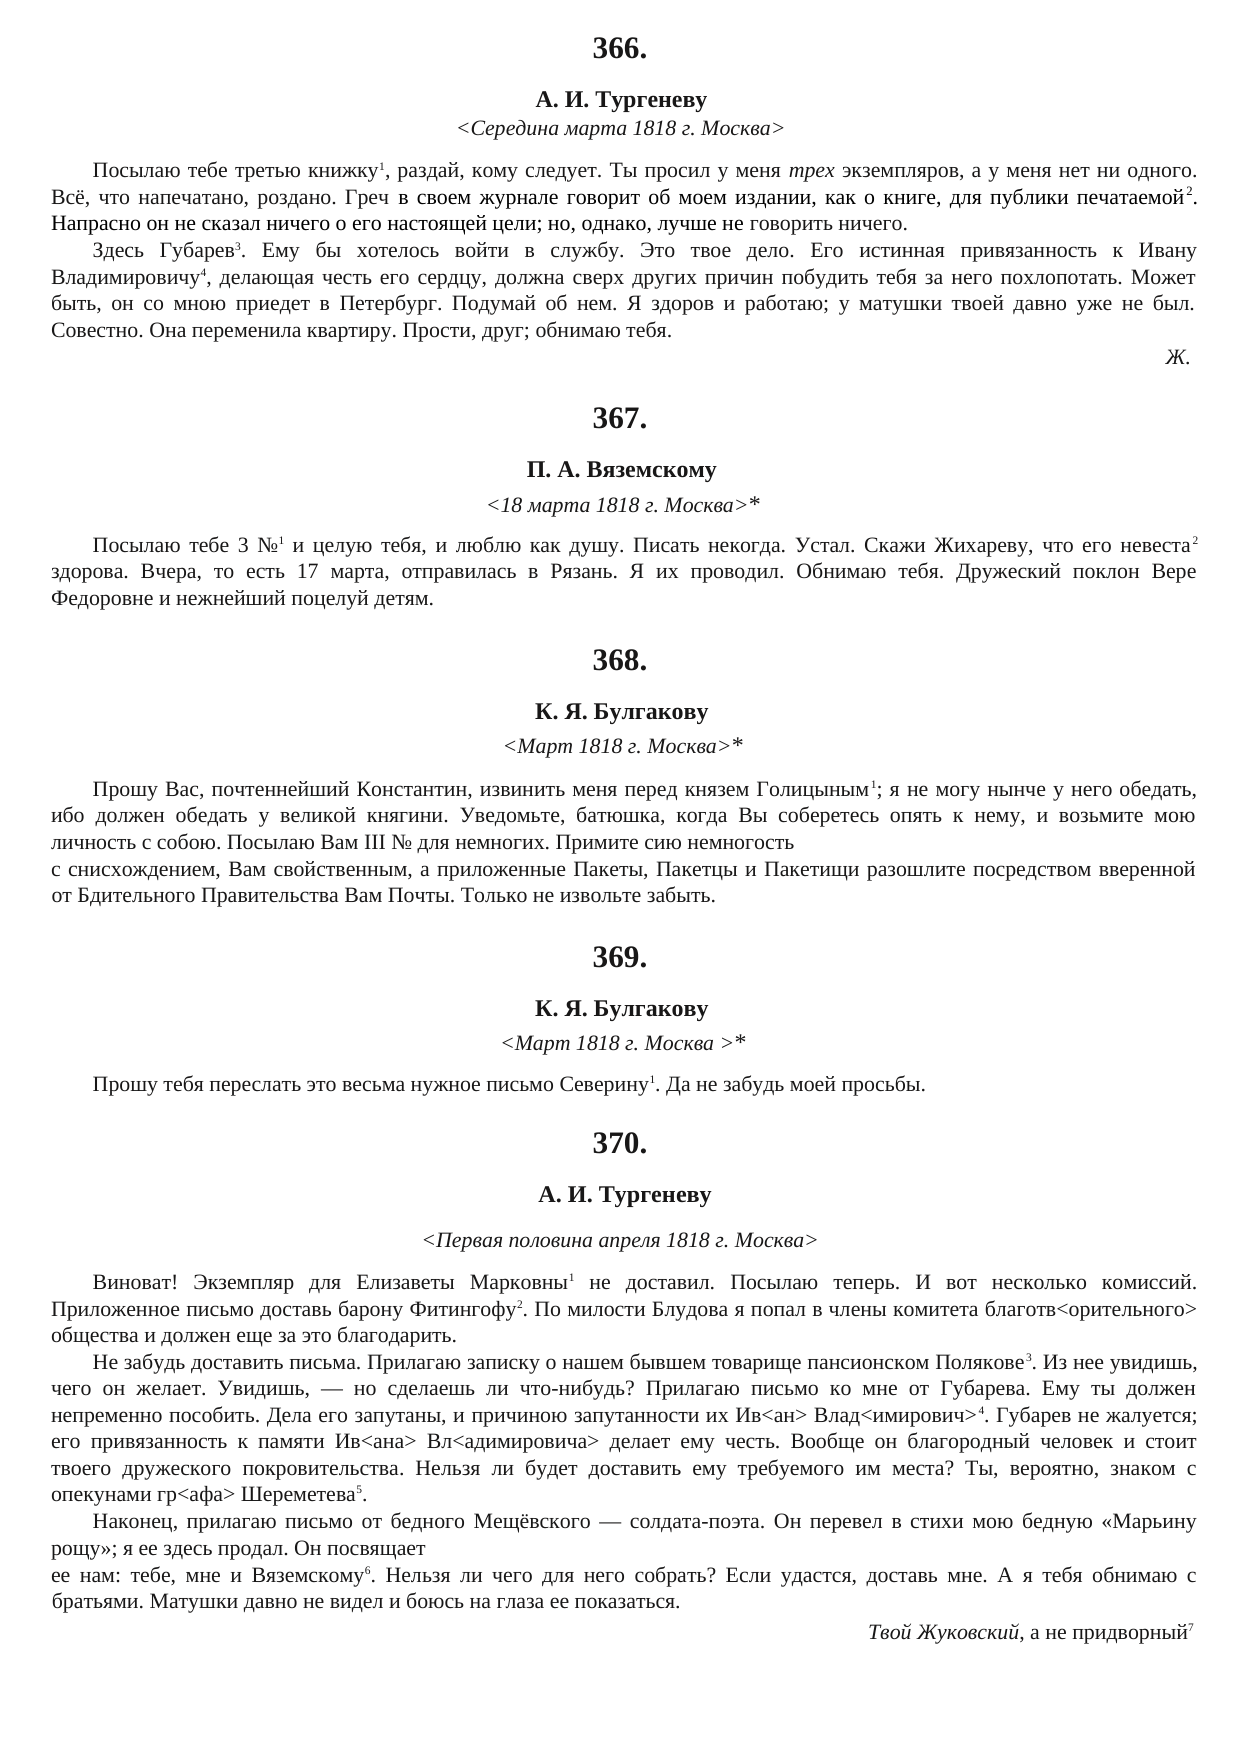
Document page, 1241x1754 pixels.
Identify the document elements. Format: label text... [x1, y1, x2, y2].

text Здесь Губарев3. Ему бы хотелось войти в службу. Это твое дело. Его истинная привязанность к Ивану Владимировичу4, делающая честь его сердцу, должна сверх других причин побудить тебя за него похлопотать. Может быть, он со мною приедет в Петербург. Подумай об нем. Я здоров и работаю; у матушки твоей давно уже не был. Совестно. Она переменила квартиру. Прости, друг; обнимаю тебя. [51, 237, 1198, 342]
text с снисхождением, Вам свойственным, а приложенные Пакеты, Пакетцы и Пакетищи разошлите посредством вверенной от Бдительного Правительства Вам Почты. Только не извольте забыть. [51, 856, 1198, 907]
text Посылаю тебе 3 №1 и целую тебя, и люблю как душу. Писать некогда. Устал. Скажи Жихареву, что его невеста2 здорова. Вчера, то есть 17 марта, отправилась в Рязань. Я их проводил. Обнимаю тебя. Дружеский поклон Вере Федоровне и нежнейший поцелуй детям. [51, 532, 1198, 610]
subtitle 369. [49, 938, 1190, 974]
text П. А. Вяземскому [51, 455, 1193, 483]
text Не забудь доставить письма. Прилагаю записку о нашем бывшем товарище пансионском Полякове3. Из нее увидишь, чего он желает. Увидишь, — но сделаешь ли что-нибудь? Прилагаю письмо ко мне от Губарева. Ему ты должен непременно пособить. Дела его запутаны, и причиною запутанности их Ив<ан> Влад<имирович>4. Губарев не жалуется; его привязанность к памяти Ив<ана> Вл<адимировича> делает ему честь. Вообще он благородный человек и стоит твоего дружеского покровительства. Нельзя ли будет доставить ему требуемого им места? Ты, вероятно, знаком с опекунами гр<афа> Шереметева5. [51, 1349, 1198, 1506]
text <Март 1818 г. Москва>* [50, 731, 1196, 758]
text А. И. Тургеневу [49, 1180, 1200, 1208]
text К. Я. Булгакову [51, 697, 1192, 724]
text К. Я. Булгакову [51, 994, 1192, 1021]
text Посылаю тебе третью книжку1, раздай, кому следует. Ты просил у меня трех экземпляров, а у меня нет ни одного. Всё, что напечатано, роздано. Греч в своем журнале говорит об моем издании, как о книге, для публики печатаемой2. Напрасно он не сказал ничего о его настоящей цели; но, однако, лучше не говорить ничего. [51, 157, 1198, 236]
text А. И. Тургеневу [51, 85, 1192, 113]
text <Cередина марта 1818 г. Москва> [50, 115, 1193, 140]
text Ж. [90, 344, 1193, 369]
subtitle 368. [49, 641, 1190, 677]
text Твой Жуковский, а не придворный7 [90, 1619, 1193, 1644]
text Виноват! Экземпляр для Елизаветы Марковны1 не доставил. Посылаю теперь. И вот несколько комиссий. Приложенное письмо доставь барону Фитингофу2. По милости Блудова я попал в члены комитета благотв<орительного> общества и должен еще за это благодарить. [51, 1269, 1198, 1347]
text <18 марта 1818 г. Москва>* [50, 489, 1196, 517]
subtitle 366. [49, 29, 1190, 65]
text ее нам: тебе, мне и Вяземскому6. Нельзя ли чего для него собрать? Если удастся, доставь мне. А я тебя обнимаю с братьями. Матушки давно не видел и боюсь на глаза ее показаться. [51, 1562, 1198, 1613]
text Наконец, прилагаю письмо от бедного Мещёвского — солдата-поэта. Он перевел в стихи мою бедную «Марьину рощу»; я ее здесь продал. Он посвящает [51, 1508, 1198, 1560]
text Прошу тебя переслать это весьма нужное письмо Северину1. Да не забудь моей просьбы. [51, 1071, 1198, 1096]
text <Март 1818 г. Москва >* [50, 1028, 1196, 1056]
subtitle 370. [49, 1124, 1190, 1160]
text Прошу Вас, почтеннейший Константин, извинить меня перед князем Голицыным1; я не могу нынче у него обедать, ибо должен обедать у великой княгини. Уведомьте, батюшка, когда Вы соберетесь опять к нему, и возьмите мою личность с собою. Посылаю Вам III № для немногих. Примите сию немногость [51, 776, 1198, 854]
subtitle 367. [49, 399, 1190, 436]
text <Первая половина апреля 1818 г. Москва> [50, 1227, 1192, 1252]
